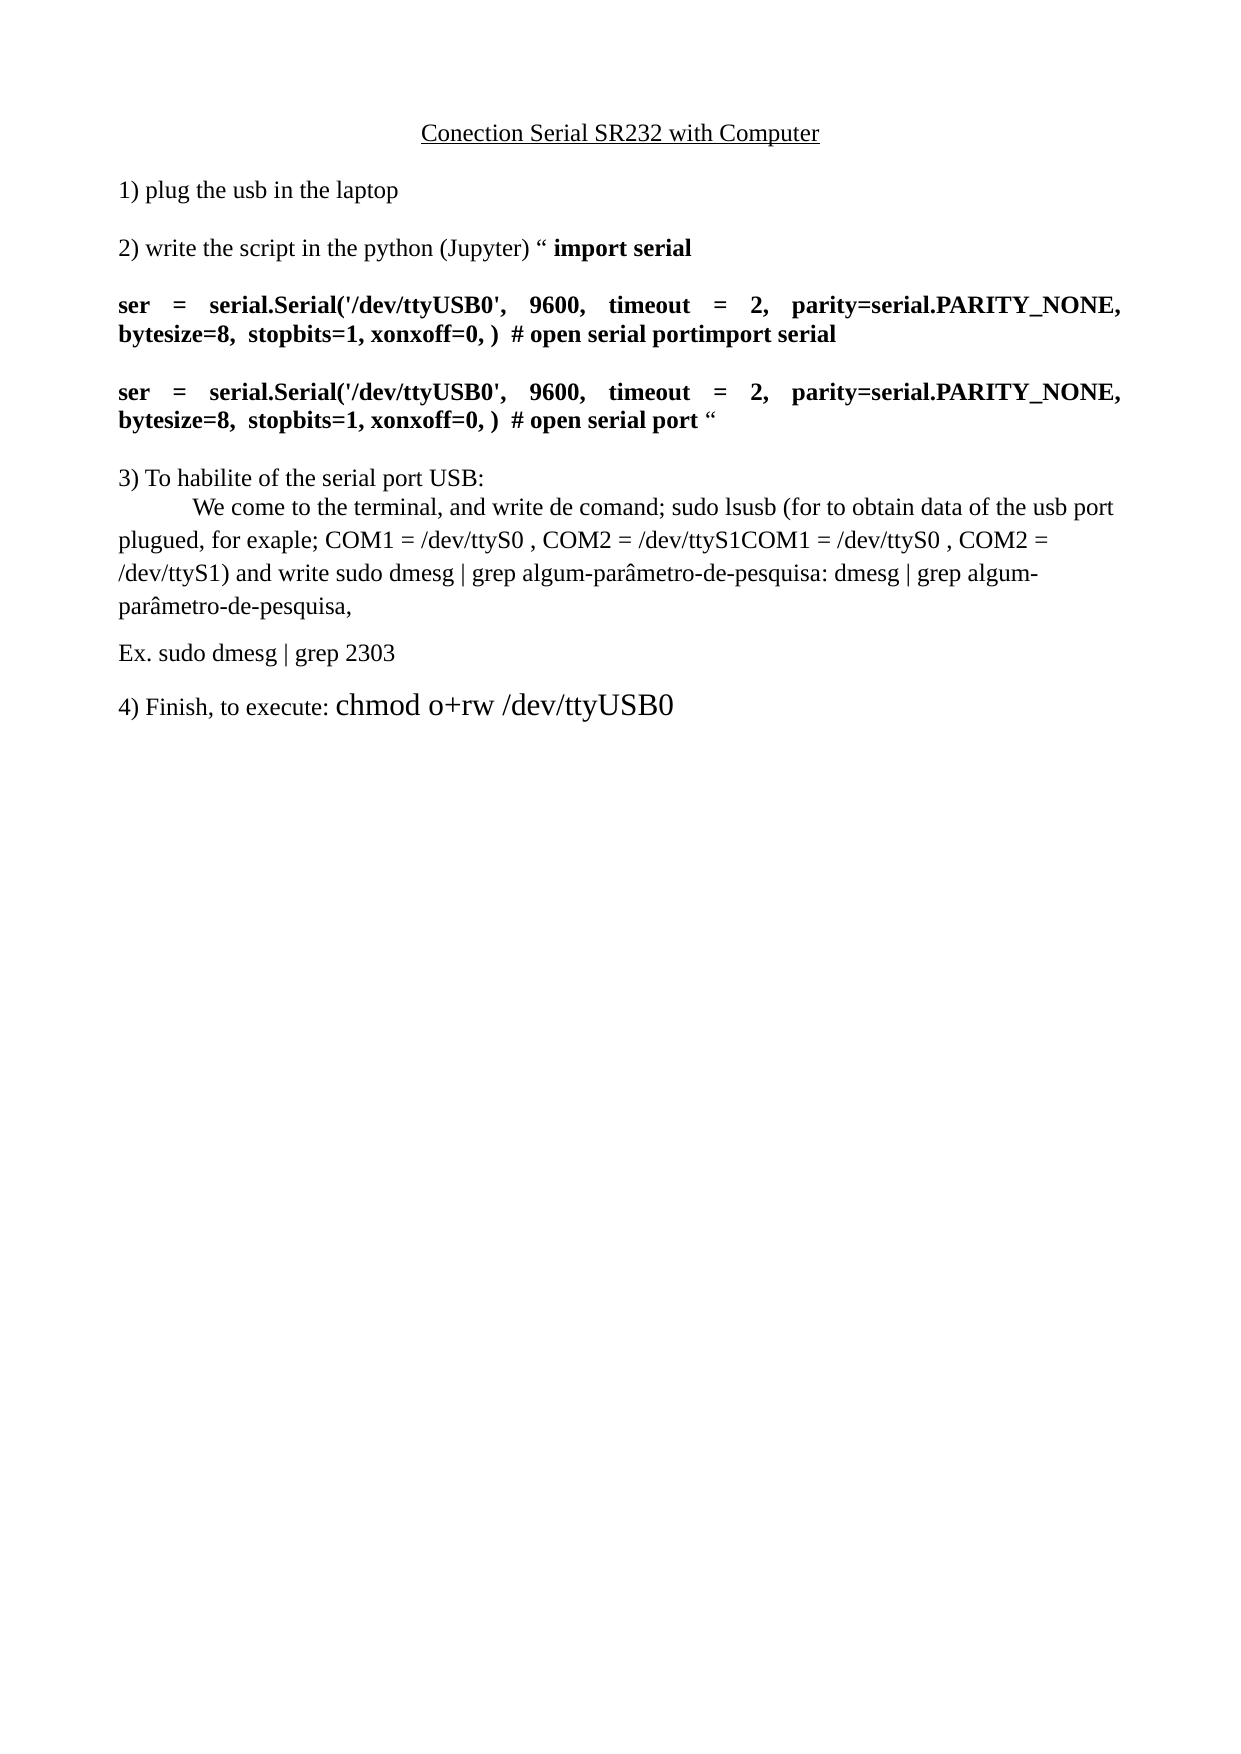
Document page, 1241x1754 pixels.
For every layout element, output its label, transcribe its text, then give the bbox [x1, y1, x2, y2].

text ser = serial.Serial('/dev/ttyUSB0', 9600, timeout = 2, parity=serial.PARITY_NONE, bytesize=8, stopbits=1, xonxoff=0, ) # open serial port “ [118, 377, 1122, 434]
text 4) Finish, to execute: chmod o+rw /dev/ttyUSB0 [118, 686, 1122, 722]
text We come to the terminal, and write de comand; sudo lsusb (for to obtain data of the usb port plugued, for exaple; COM1 = /dev/ttyS0 , COM2 = /dev/ttyS1COM1 = /dev/ttyS0 , COM2 = /dev/ttyS1) and write sudo dmesg | grep algum-parâmetro-de-pesquisa: dmesg | grep algum-parâmetro-de-pesquisa, [118, 492, 1122, 620]
text ser = serial.Serial('/dev/ttyUSB0', 9600, timeout = 2, parity=serial.PARITY_NONE, bytesize=8, stopbits=1, xonxoff=0, ) # open serial portimport serial [118, 291, 1122, 348]
text 2) write the script in the python (Jupyter) “ import serial [118, 233, 1122, 262]
text Conection Serial SR232 with Computer [118, 118, 1122, 147]
text Ex. sudo dmesg | grep 2303 [118, 638, 1122, 667]
text 1) plug the usb in the laptop [118, 176, 1122, 204]
text 3) To habilite of the serial port USB: [118, 463, 1122, 492]
